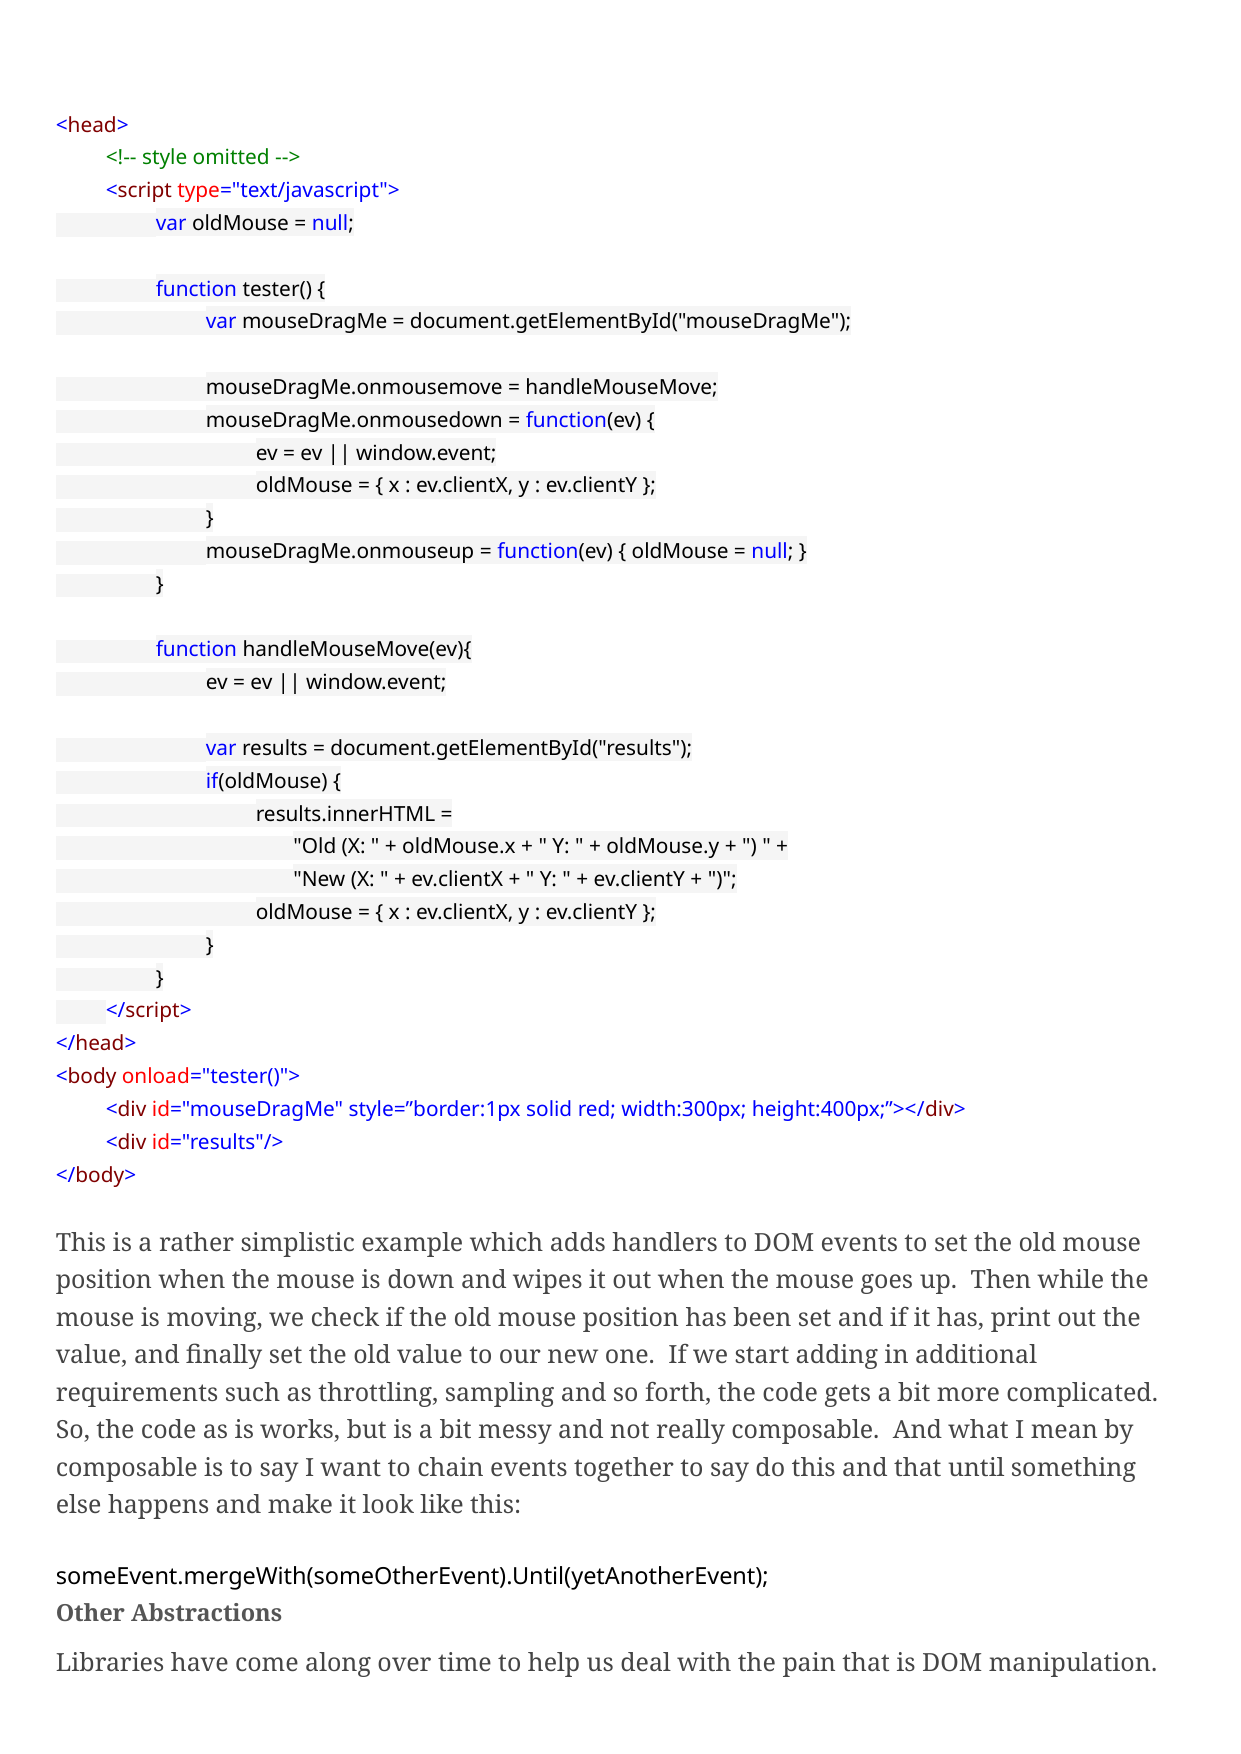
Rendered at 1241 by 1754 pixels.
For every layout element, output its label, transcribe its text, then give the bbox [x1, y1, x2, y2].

text var mouseDragMe = document.getElementById("mouseDragMe"); [56, 302, 1178, 335]
text function tester() { [56, 269, 1178, 302]
text <!-- style omitted --> [56, 138, 1178, 171]
text "New (X: " + ev.clientX + " Y: " + ev.clientY + ")"; [56, 860, 1178, 893]
text </script> [56, 991, 1178, 1024]
text } [56, 958, 1178, 991]
text <script type="text/javascript"> [56, 171, 1178, 204]
text if(oldMouse) { [56, 762, 1178, 794]
text ev = ev || window.event; [56, 433, 1178, 466]
text <head> [56, 105, 1178, 138]
text var results = document.getElementById("results"); [56, 729, 1178, 762]
text "Old (X: " + oldMouse.x + " Y: " + oldMouse.y + ") " + [56, 827, 1178, 860]
text oldMouse = { x : ev.clientX, y : ev.clientY }; [56, 466, 1178, 499]
text } [56, 926, 1178, 958]
text someEvent.mergeWith(someOtherEvent).Until(yetAnotherEvent); [56, 1558, 1178, 1591]
text oldMouse = { x : ev.clientX, y : ev.clientY }; [56, 893, 1178, 926]
subtitle Other Abstractions [56, 1591, 1178, 1629]
text </head> [56, 1024, 1178, 1057]
text } [56, 499, 1178, 532]
text <div id="results"/> [56, 1122, 1178, 1155]
text ev = ev || window.event; [56, 663, 1178, 696]
text mouseDragMe.onmousemove = handleMouseMove; [56, 368, 1178, 401]
text } [56, 565, 1178, 597]
text This is a rather simplistic example which adds handlers to DOM events to set the old mouse position when the mouse is down and wipes it out when the mouse goes up. Then while the mouse is moving, we check if the old mouse position has been set and if it has, print out the value, and finally set the old value to our new one. If we start adding in additional requirements such as throttling, sampling and so forth, the code gets a bit more complicated. So, the code as is works, but is a bit messy and not really composable. And what I mean by composable is to say I want to chain events together to say do this and that until something else happens and make it look like this: [56, 1221, 1178, 1521]
text <body onload="tester()"> [56, 1057, 1178, 1090]
text Libraries have come along over time to help us deal with the pain that is DOM manipulation. [56, 1641, 1178, 1679]
text results.innerHTML = [56, 794, 1178, 827]
text mouseDragMe.onmousedown = function(ev) { [56, 401, 1178, 433]
text function handleMouseMove(ev){ [56, 630, 1178, 663]
text mouseDragMe.onmouseup = function(ev) { oldMouse = null; } [56, 532, 1178, 565]
text </body> [56, 1155, 1178, 1188]
text <div id="mouseDragMe" style=”border:1px solid red; width:300px; height:400px;”></div> [56, 1090, 1178, 1122]
text var oldMouse = null; [56, 204, 1178, 237]
